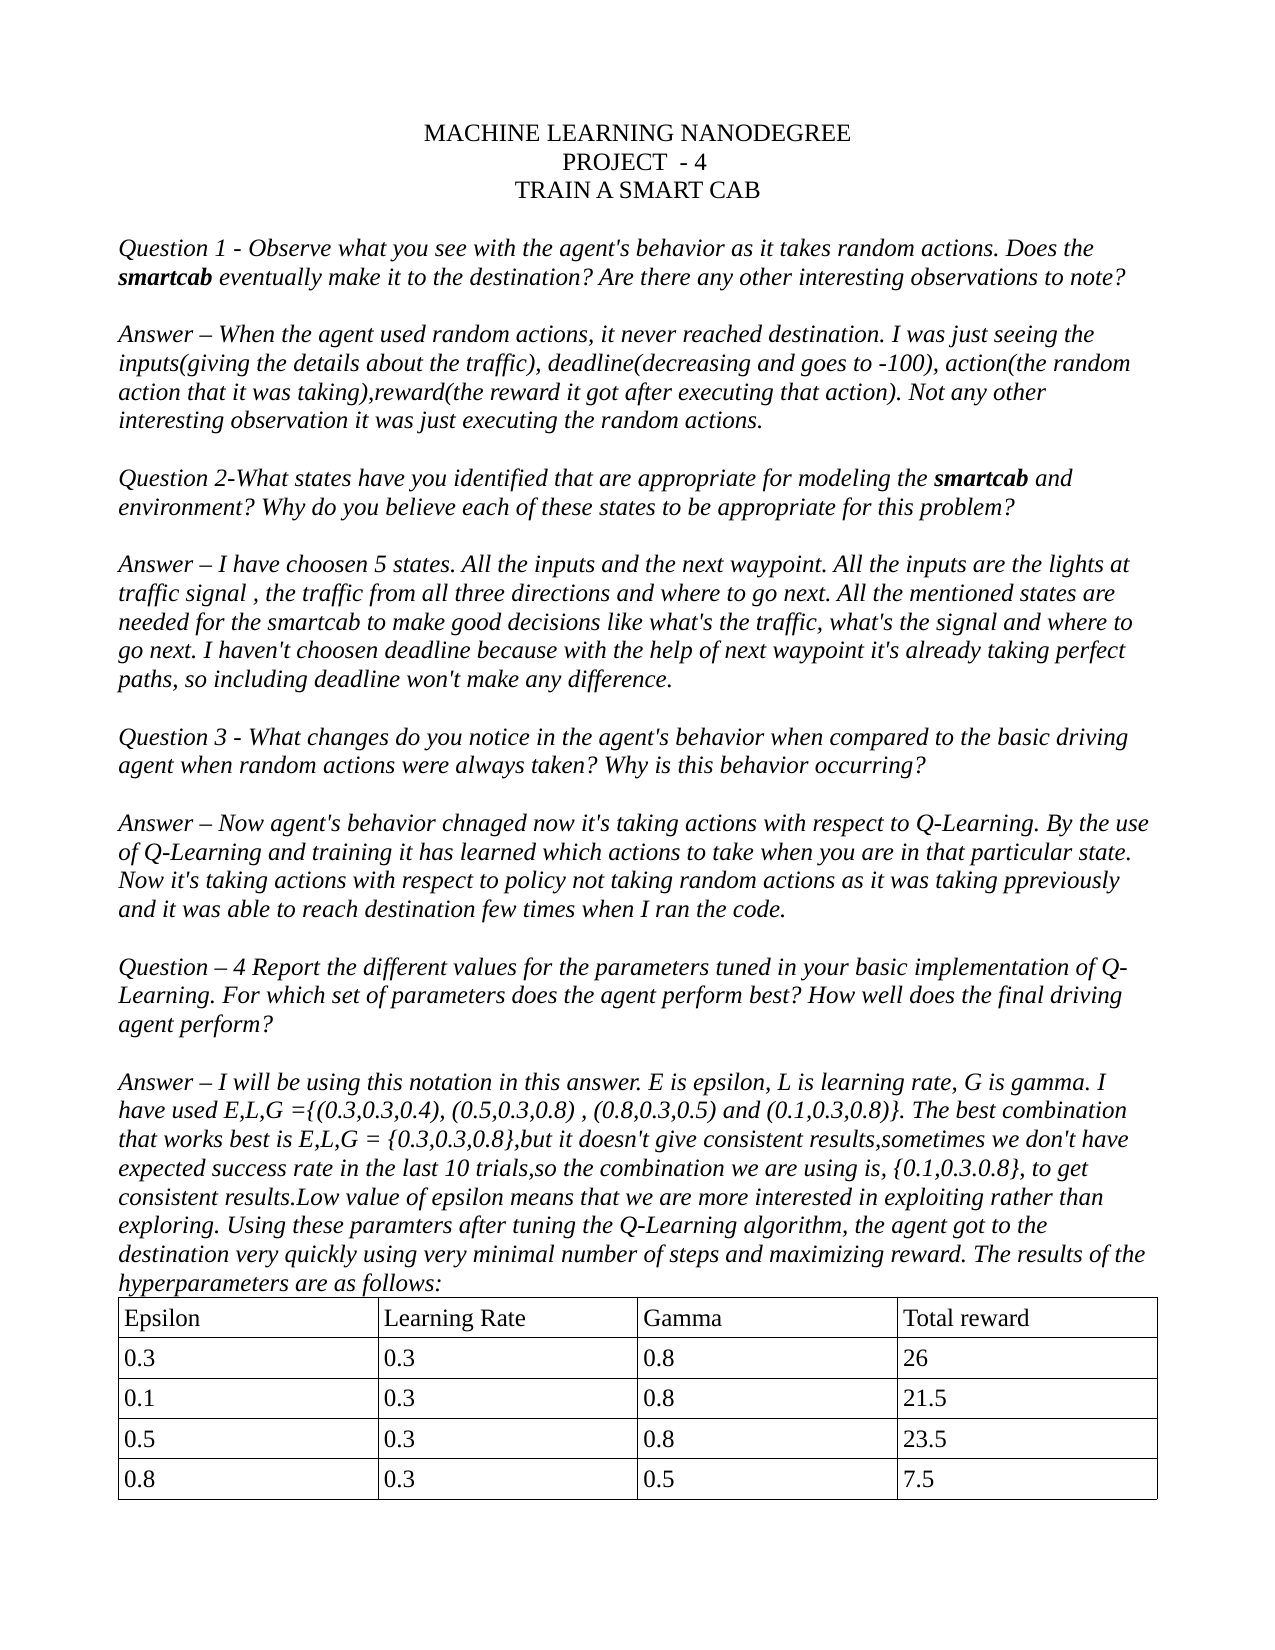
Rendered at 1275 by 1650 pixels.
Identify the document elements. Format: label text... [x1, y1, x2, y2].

text Answer – I have choosen 5 states. All the inputs and the next waypoint. All the inputs are the lights at traffic signal , the traffic from all three directions and where to go next. All the mentioned states are needed for the smartcab to make good decisions like what's the traffic, what's the signal and where to go next. I haven't choosen deadline because with the help of next waypoint it's already taking perfect paths, so including deadline won't make any difference. [118, 549, 1157, 693]
table_cell 26 [898, 1338, 1157, 1377]
table_cell 0.3 [379, 1338, 637, 1377]
table_header Epsilon [119, 1298, 378, 1337]
table_cell 0.8 [119, 1459, 378, 1498]
text Question 2-What states have you identified that are appropriate for modeling the smartcab and environment? Why do you believe each of these states to be appropriate for this problem? [118, 463, 1157, 521]
table_cell 7.5 [898, 1459, 1157, 1498]
text Question – 4 Report the different values for the parameters tuned in your basic implementation of Q-Learning. For which set of parameters does the agent perform best? How well does the final driving agent perform? [118, 952, 1157, 1038]
text Answer – Now agent's behavior chnaged now it's taking actions with respect to Q-Learning. By the use of Q-Learning and training it has learned which actions to take when you are in that particular state. Now it's taking actions with respect to policy not taking random actions as it was taking ppreviously and it was able to reach destination few times when I ran the code. [118, 808, 1157, 923]
text Answer – I will be using this notation in this answer. E is epsilon, L is learning rate, G is gamma. I have used E,L,G ={(0.3,0.3,0.4), (0.5,0.3,0.8) , (0.8,0.3,0.5) and (0.1,0.3,0.8)}. The best combination that works best is E,L,G = {0.3,0.3,0.8},but it doesn't give consistent results,sometimes we don't have expected success rate in the last 10 trials,so the combination we are using is, {0.1,0.3.0.8}, to get consistent results.Low value of epsilon means that we are more interested in exploiting rather than exploring. Using these paramters after tuning the Q-Learning algorithm, the agent got to the destination very quickly using very minimal number of steps and maximizing reward. The results of the hyperparameters are as follows: [118, 1067, 1157, 1297]
table_cell 0.3 [379, 1419, 637, 1458]
table_header Gamma [638, 1298, 897, 1337]
table_cell 23.5 [898, 1419, 1157, 1458]
table_cell 0.8 [638, 1419, 897, 1458]
table_header Total reward [898, 1298, 1157, 1337]
text Answer – When the agent used random actions, it never reached destination. I was just seeing the inputs(giving the details about the traffic), deadline(decreasing and goes to -100), action(the random action that it was taking),reward(the reward it got after executing that action). Not any other interesting observation it was just executing the random actions. [118, 319, 1157, 434]
table_cell 0.8 [638, 1338, 897, 1377]
table_cell 0.8 [638, 1379, 897, 1418]
table_cell 0.5 [638, 1459, 897, 1498]
table_cell 0.1 [119, 1379, 378, 1418]
table_cell 0.3 [379, 1379, 637, 1418]
text TRAIN A SMART CAB [118, 176, 1157, 204]
text PROJECT - 4 [118, 147, 1157, 176]
table_cell 21.5 [898, 1379, 1157, 1418]
text Question 1 - Observe what you see with the agent's behavior as it takes random actions. Does the smartcab eventually make it to the destination? Are there any other interesting observations to note? [118, 233, 1157, 291]
table_cell 0.3 [119, 1338, 378, 1377]
table_cell 0.5 [119, 1419, 378, 1458]
text MACHINE LEARNING NANODEGREE [118, 118, 1157, 147]
text Question 3 - What changes do you notice in the agent's behavior when compared to the basic driving agent when random actions were always taken? Why is this behavior occurring? [118, 722, 1157, 779]
table_cell 0.3 [379, 1459, 637, 1498]
table_header Learning Rate [379, 1298, 637, 1337]
